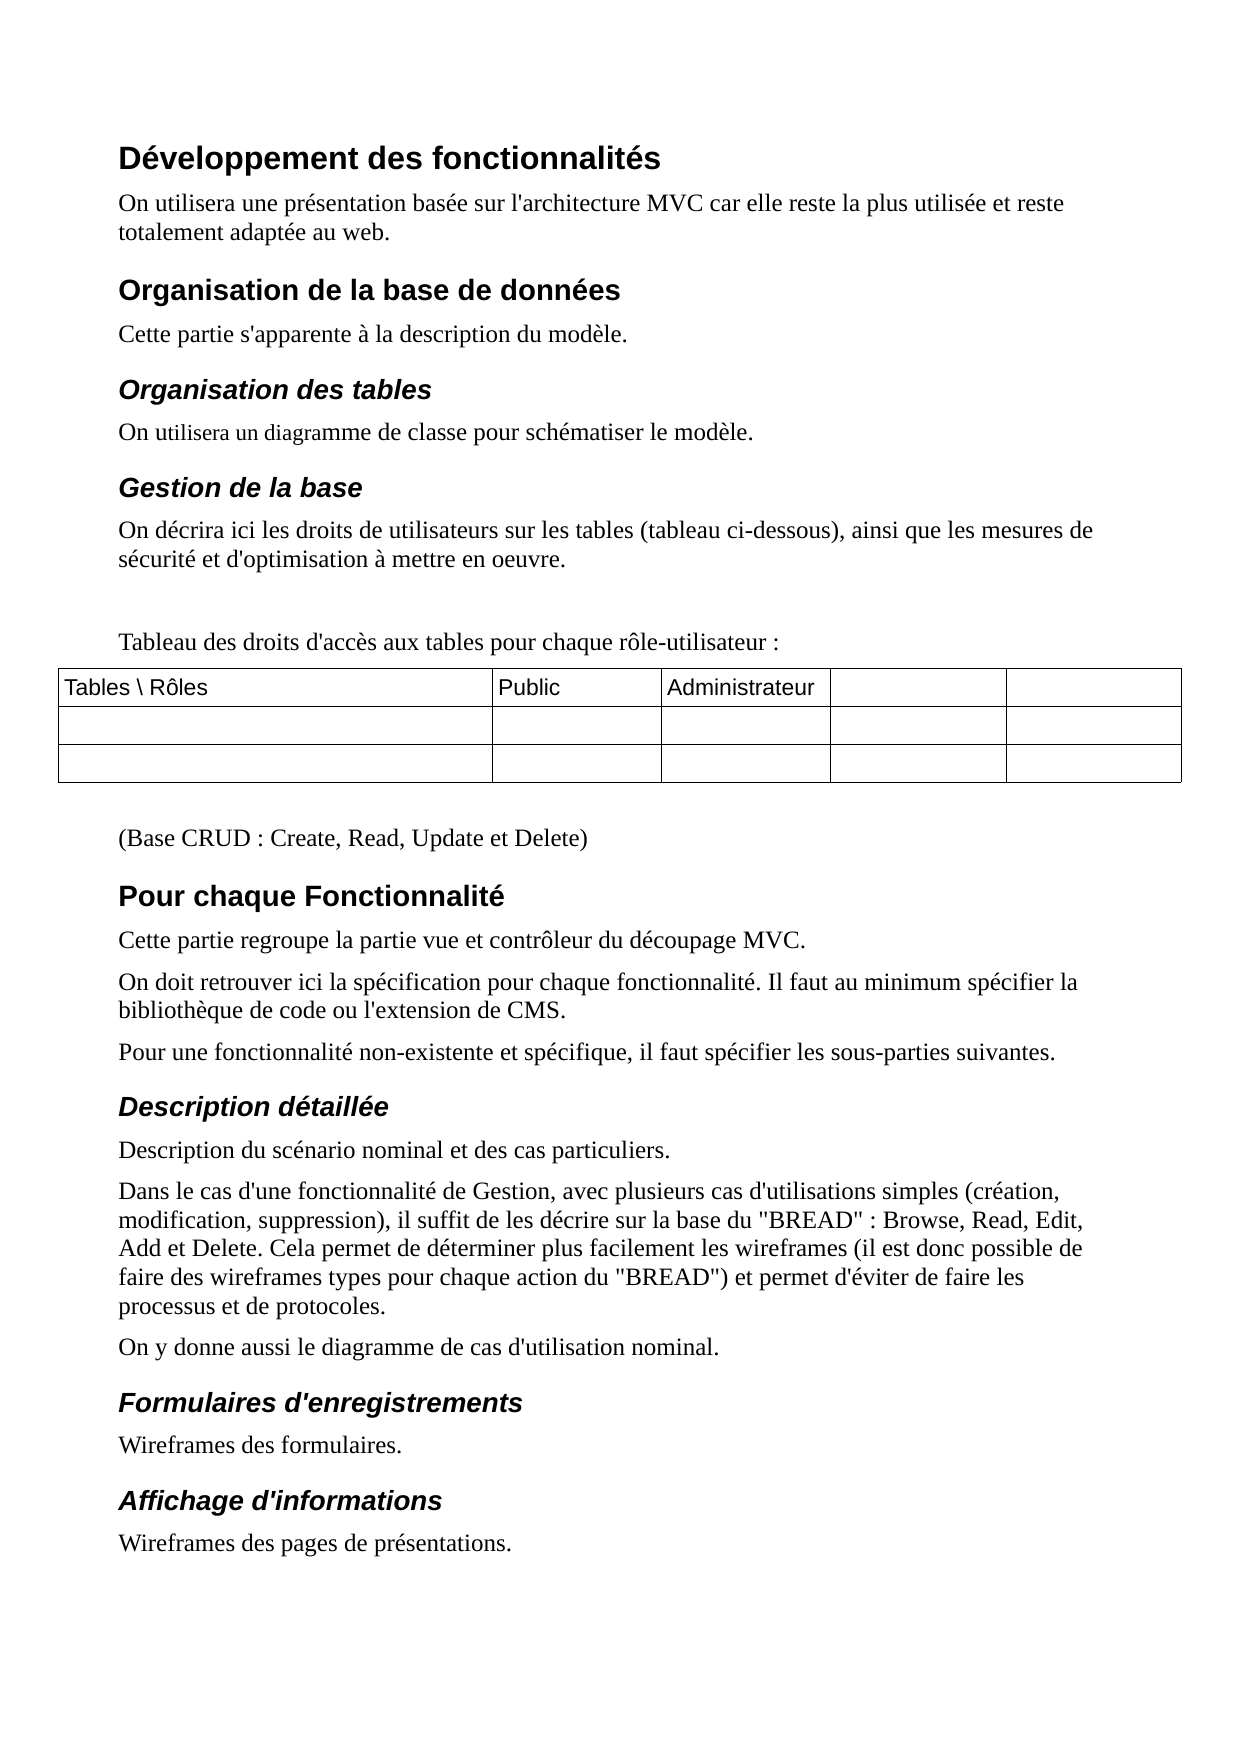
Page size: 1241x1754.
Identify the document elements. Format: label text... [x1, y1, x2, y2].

subtitle Organisation des tables [118, 373, 1122, 405]
subtitle Affichage d'informations [118, 1484, 1122, 1516]
table_header Administrateur [662, 669, 830, 706]
subtitle Description détaillée [118, 1090, 1122, 1122]
table_cell [1007, 745, 1181, 782]
subtitle Développement des fonctionnalités [118, 139, 1122, 176]
table_cell [831, 707, 1006, 744]
text Tableau des droits d'accès aux tables pour chaque rôle-utilisateur : [118, 627, 1122, 656]
subtitle Formulaires d'enregistrements [118, 1386, 1122, 1418]
table_cell [662, 707, 830, 744]
text On utilisera un diagramme de classe pour schématiser le modèle. [118, 417, 1122, 446]
table_header Public [493, 669, 661, 706]
text On décrira ici les droits de utilisateurs sur les tables (tableau ci-dessous), ainsi que les mesures de sécurité et d'optimisation à mettre en oeuvre. [118, 516, 1122, 573]
table_cell [1007, 707, 1181, 744]
subtitle Gestion de la base [118, 471, 1122, 503]
text Pour une fonctionnalité non-existente et spécifique, il faut spécifier les sous-parties suivantes. [118, 1037, 1122, 1065]
text Wireframes des pages de présentations. [118, 1528, 1122, 1557]
text On y donne aussi le diagramme de cas d'utilisation nominal. [118, 1332, 1122, 1361]
text Dans le cas d'une fonctionnalité de Gestion, avec plusieurs cas d'utilisations simples (création, modification, suppression), il suffit de les décrire sur la base du "BREAD" : Browse, Read, Edit, Add et Delete. Cela permet de déterminer plus facilement les wireframes (il est donc possible de faire des wireframes types pour chaque action du "BREAD") et permet d'éviter de faire les processus et de protocoles. [118, 1176, 1122, 1320]
text (Base CRUD : Create, Read, Update et Delete) [118, 823, 1122, 852]
text Cette partie regroupe la partie vue et contrôleur du découpage MVC. [118, 925, 1122, 954]
table_cell [493, 707, 661, 744]
table_cell [662, 745, 830, 782]
table_header [1007, 669, 1181, 706]
subtitle Pour chaque Fonctionnalité [118, 879, 1122, 913]
subtitle Organisation de la base de données [118, 273, 1122, 307]
table_header Tables \ Rôles [59, 669, 492, 706]
table_header [831, 669, 1006, 706]
text On utilisera une présentation basée sur l'architecture MVC car elle reste la plus utilisée et reste totalement adaptée au web. [118, 188, 1122, 246]
table_cell [59, 707, 492, 744]
text Wireframes des formulaires. [118, 1430, 1122, 1459]
table_cell [831, 745, 1006, 782]
text Description du scénario nominal et des cas particuliers. [118, 1135, 1122, 1163]
text Cette partie s'apparente à la description du modèle. [118, 319, 1122, 348]
table_cell [59, 745, 492, 782]
text On doit retrouver ici la spécification pour chaque fonctionnalité. Il faut au minimum spécifier la bibliothèque de code ou l'extension de CMS. [118, 967, 1122, 1024]
table_cell [493, 745, 661, 782]
